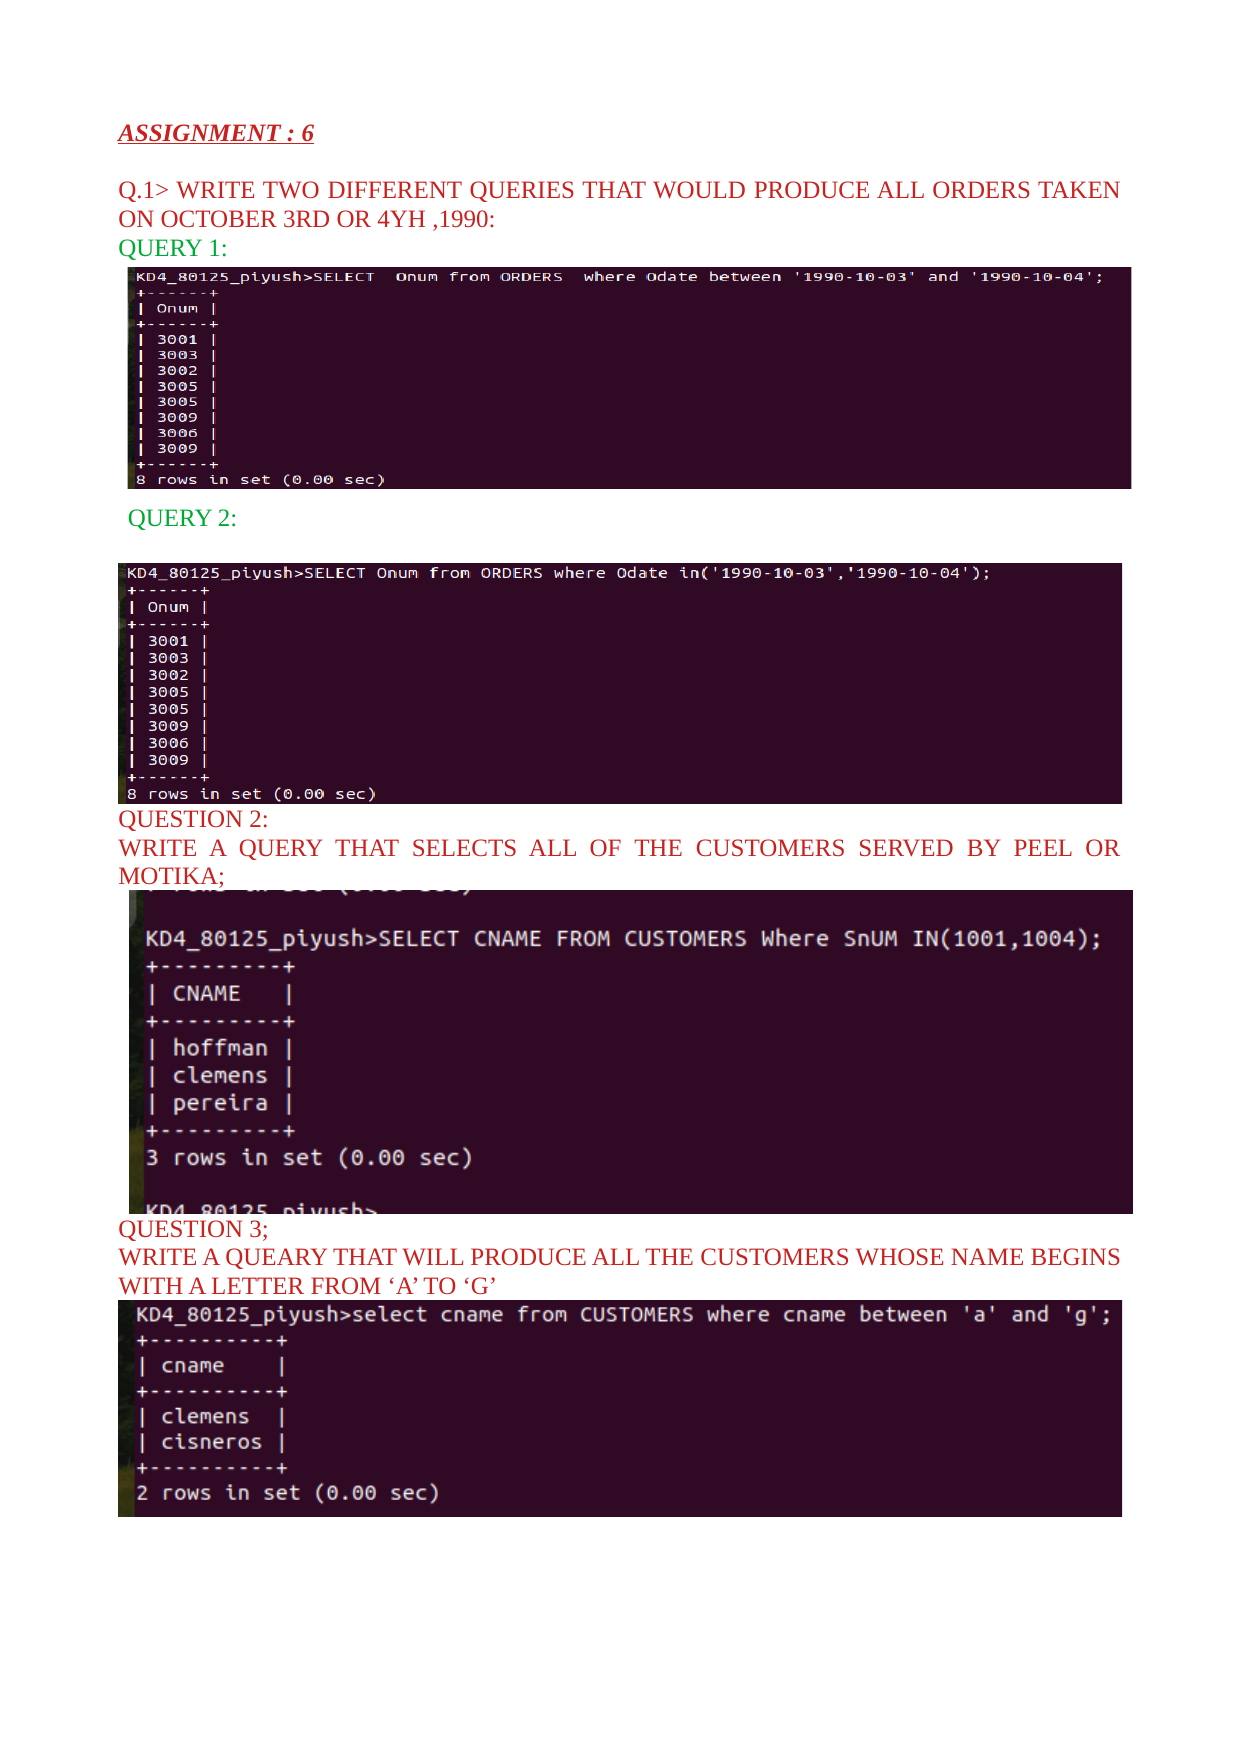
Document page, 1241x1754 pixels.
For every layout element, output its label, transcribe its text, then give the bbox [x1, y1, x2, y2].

text WRITE A QUEARY THAT WILL PRODUCE ALL THE CUSTOMERS WHOSE NAME BEGINS WITH A LETTER FROM ‘A’ TO ‘G’ [118, 1242, 1122, 1300]
text QUESTION 3; [118, 890, 1122, 1242]
text ASSIGNMENT : 6 [118, 118, 1122, 147]
text QUESTION 2: [118, 804, 1122, 833]
picture [118, 563, 1123, 804]
text Q.1> WRITE TWO DIFFERENT QUERIES THAT WOULD PRODUCE ALL ORDERS TAKEN ON OCTOBER 3RD OR 4YH ,1990: [118, 176, 1122, 233]
picture [118, 1300, 1123, 1517]
picture [129, 890, 1133, 1214]
text QUERY 1: [118, 233, 1122, 262]
picture [127, 267, 1132, 489]
text [118, 546, 1122, 563]
text WRITE A QUERY THAT SELECTS ALL OF THE CUSTOMERS SERVED BY PEEL OR MOTIKA; [118, 833, 1122, 890]
